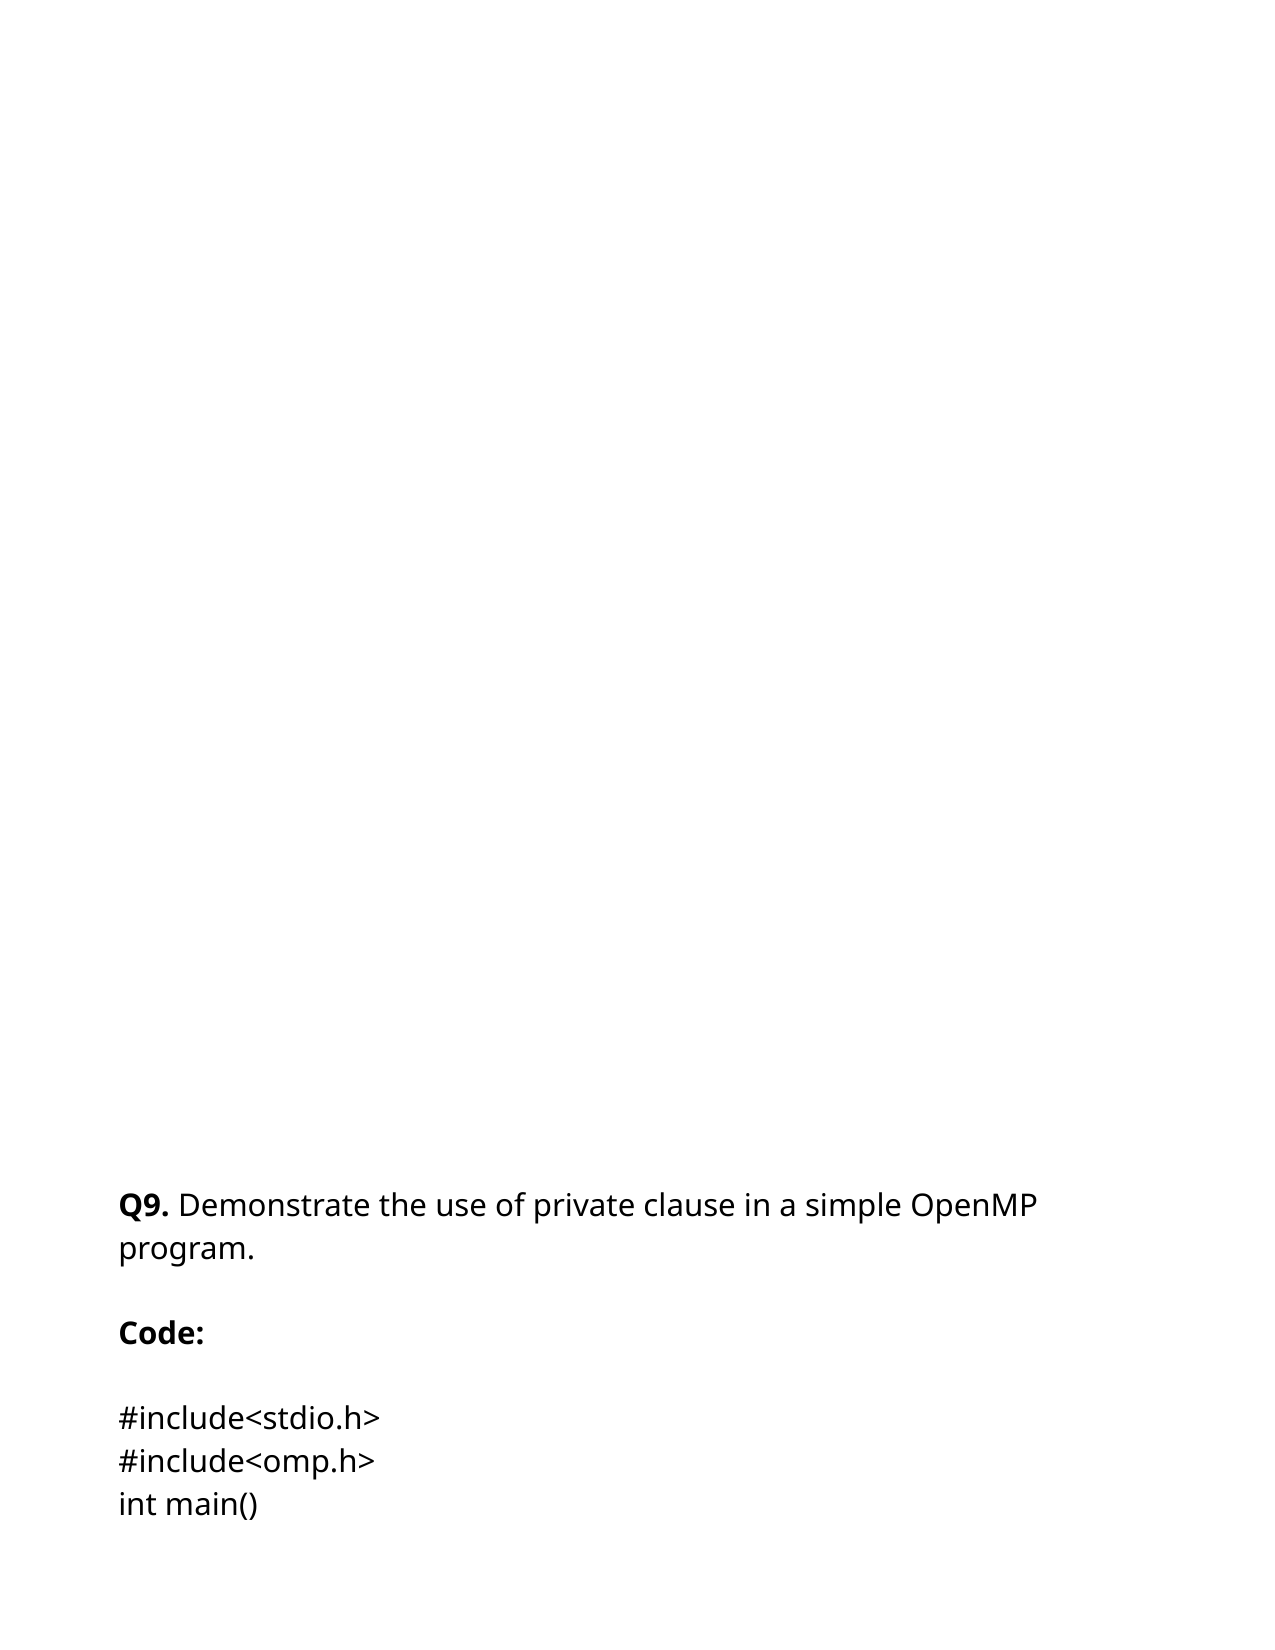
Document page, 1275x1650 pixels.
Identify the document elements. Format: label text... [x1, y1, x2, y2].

text Code: [118, 1311, 1157, 1354]
text #include<omp.h> [118, 1439, 1157, 1481]
text #include<stdio.h> [118, 1396, 1157, 1439]
text Q9. Demonstrate the use of private clause in a simple OpenMP program. [118, 1183, 1157, 1268]
text int main() [118, 1481, 1157, 1524]
